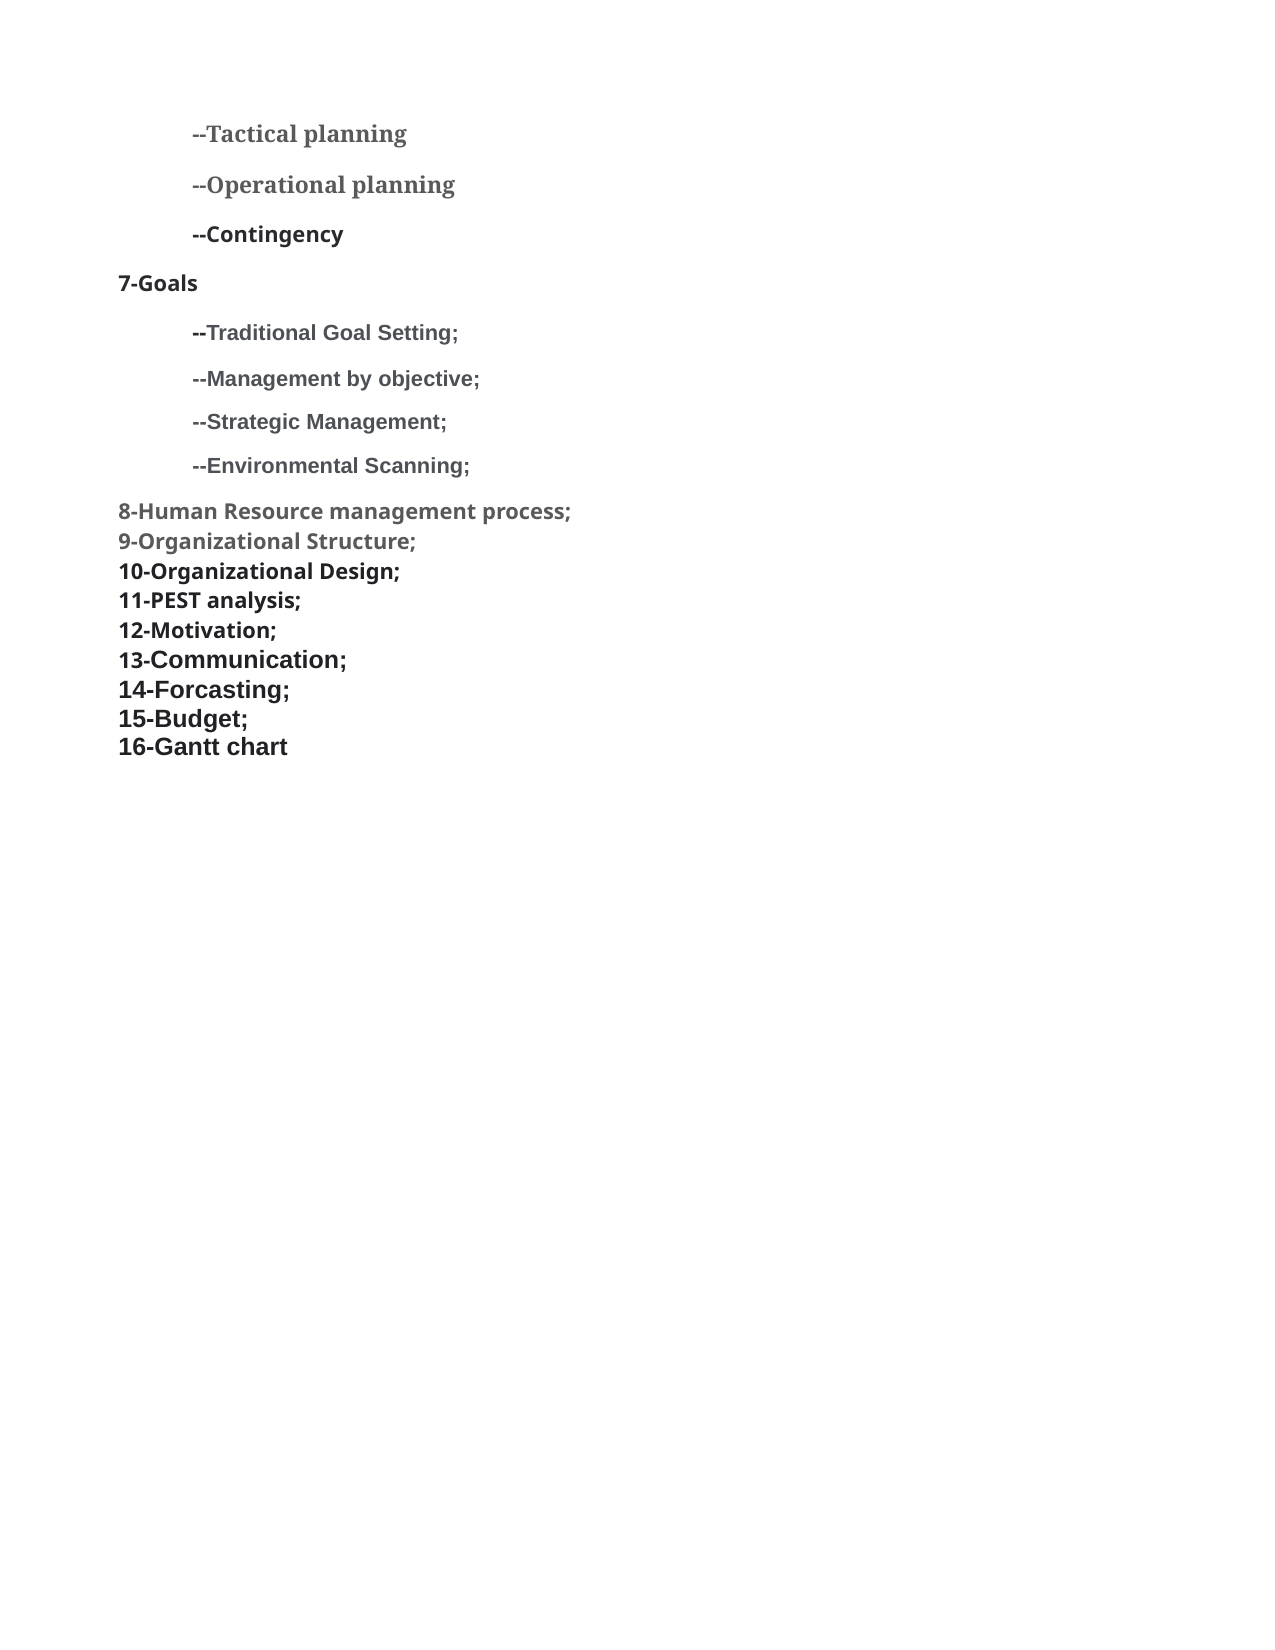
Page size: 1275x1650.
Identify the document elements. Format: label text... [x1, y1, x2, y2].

text 10-Organizational Design; [118, 556, 1157, 585]
text --Environmental Scanning; [118, 452, 1157, 478]
text 15-Budget; [118, 703, 1157, 732]
text --Traditional Goal Setting; [118, 317, 1157, 346]
text --Tactical planning [118, 118, 1157, 149]
text --Strategic Management; [118, 409, 1157, 434]
text 14-Forcasting; [118, 675, 1157, 703]
text --Contingency [118, 219, 1157, 249]
text 8-Human Resource management process; [118, 496, 1157, 526]
text 11-PEST analysis; [118, 585, 1157, 615]
text 7-Goals [118, 268, 1157, 298]
text 12-Motivation; [118, 615, 1157, 645]
text 13-Communication; [118, 645, 1157, 675]
text --Management by objective; [118, 365, 1157, 391]
text 9-Organizational Structure; [118, 526, 1157, 556]
text 16-Gantt chart [118, 732, 1157, 761]
text --Operational planning [118, 169, 1157, 200]
